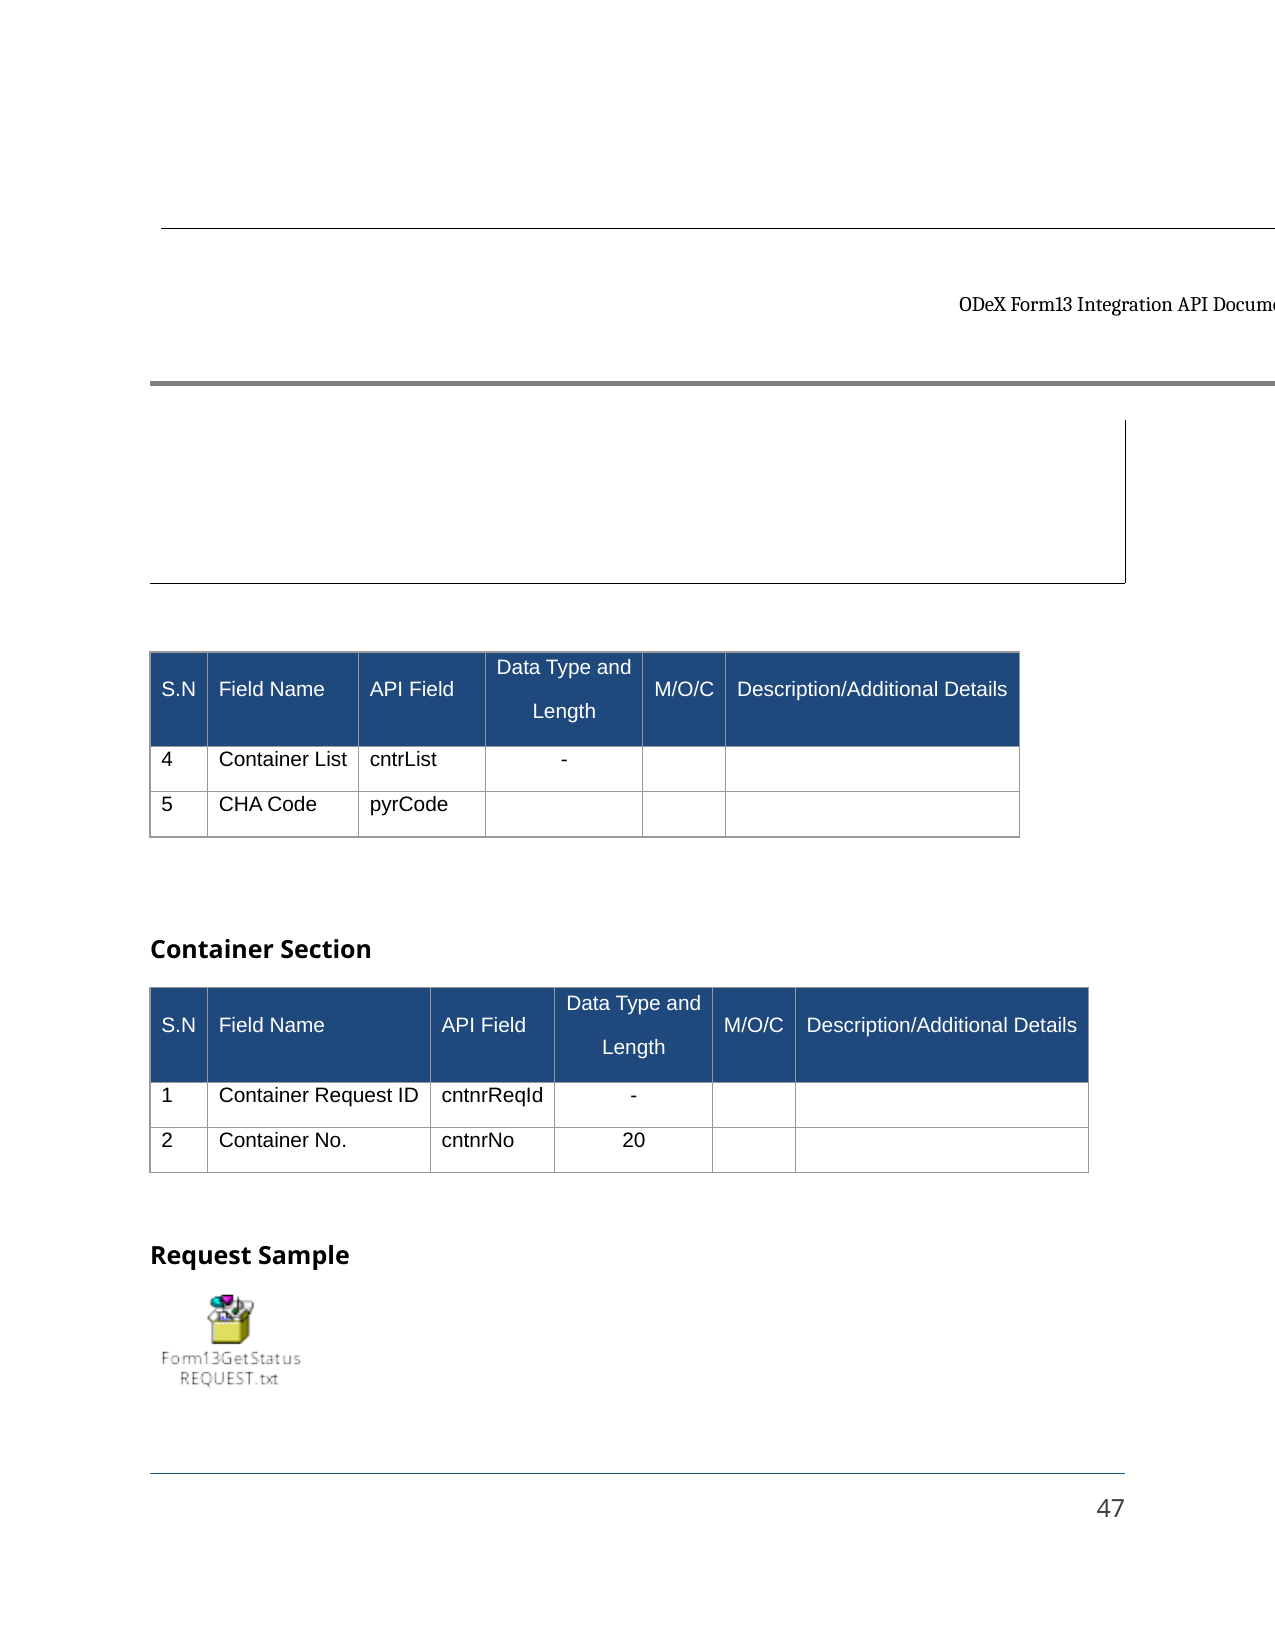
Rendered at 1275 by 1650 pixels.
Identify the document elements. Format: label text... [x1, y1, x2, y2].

table_header Data Type and Length [486, 653, 642, 746]
table_cell [796, 1128, 1088, 1172]
table_header Field Name [208, 653, 358, 746]
table_header API Field [431, 988, 554, 1082]
table_header S.N [151, 653, 207, 746]
table_cell cntrList [359, 747, 485, 791]
table_header API Field [359, 653, 485, 746]
text Request Sample [150, 1237, 1125, 1271]
table_cell pyrCode [359, 792, 485, 836]
table_cell [713, 1128, 795, 1172]
table_header Field Name [208, 988, 430, 1082]
table_cell Container Request ID [208, 1083, 430, 1127]
table_cell CHA Code [208, 792, 358, 836]
table_cell [726, 747, 1019, 791]
table_cell cntnrNo [431, 1128, 554, 1172]
table_cell [643, 747, 725, 791]
table_cell Container List [208, 747, 358, 791]
table_header S.N [151, 988, 207, 1082]
table_cell - [555, 1083, 712, 1127]
table_header M/O/C [643, 653, 725, 746]
table_header Data Type and Length [555, 988, 712, 1082]
table_cell - [486, 747, 642, 791]
table_cell 5 [151, 792, 207, 836]
table_header Description/Additional Details [726, 653, 1019, 746]
table_cell 2 [151, 1128, 207, 1172]
table_cell Container No. [208, 1128, 430, 1172]
table_header M/O/C [713, 988, 795, 1082]
table_cell [486, 792, 642, 836]
table_cell 20 [555, 1128, 712, 1172]
table_cell 4 [151, 747, 207, 791]
text Container Section [150, 931, 1125, 965]
table_cell [643, 792, 725, 836]
table_cell [713, 1083, 795, 1127]
table_cell [726, 792, 1019, 836]
table_header Description/Additional Details [796, 988, 1088, 1082]
table_cell [796, 1083, 1088, 1127]
table_cell cntnrReqId [431, 1083, 554, 1127]
table_cell 1 [151, 1083, 207, 1127]
